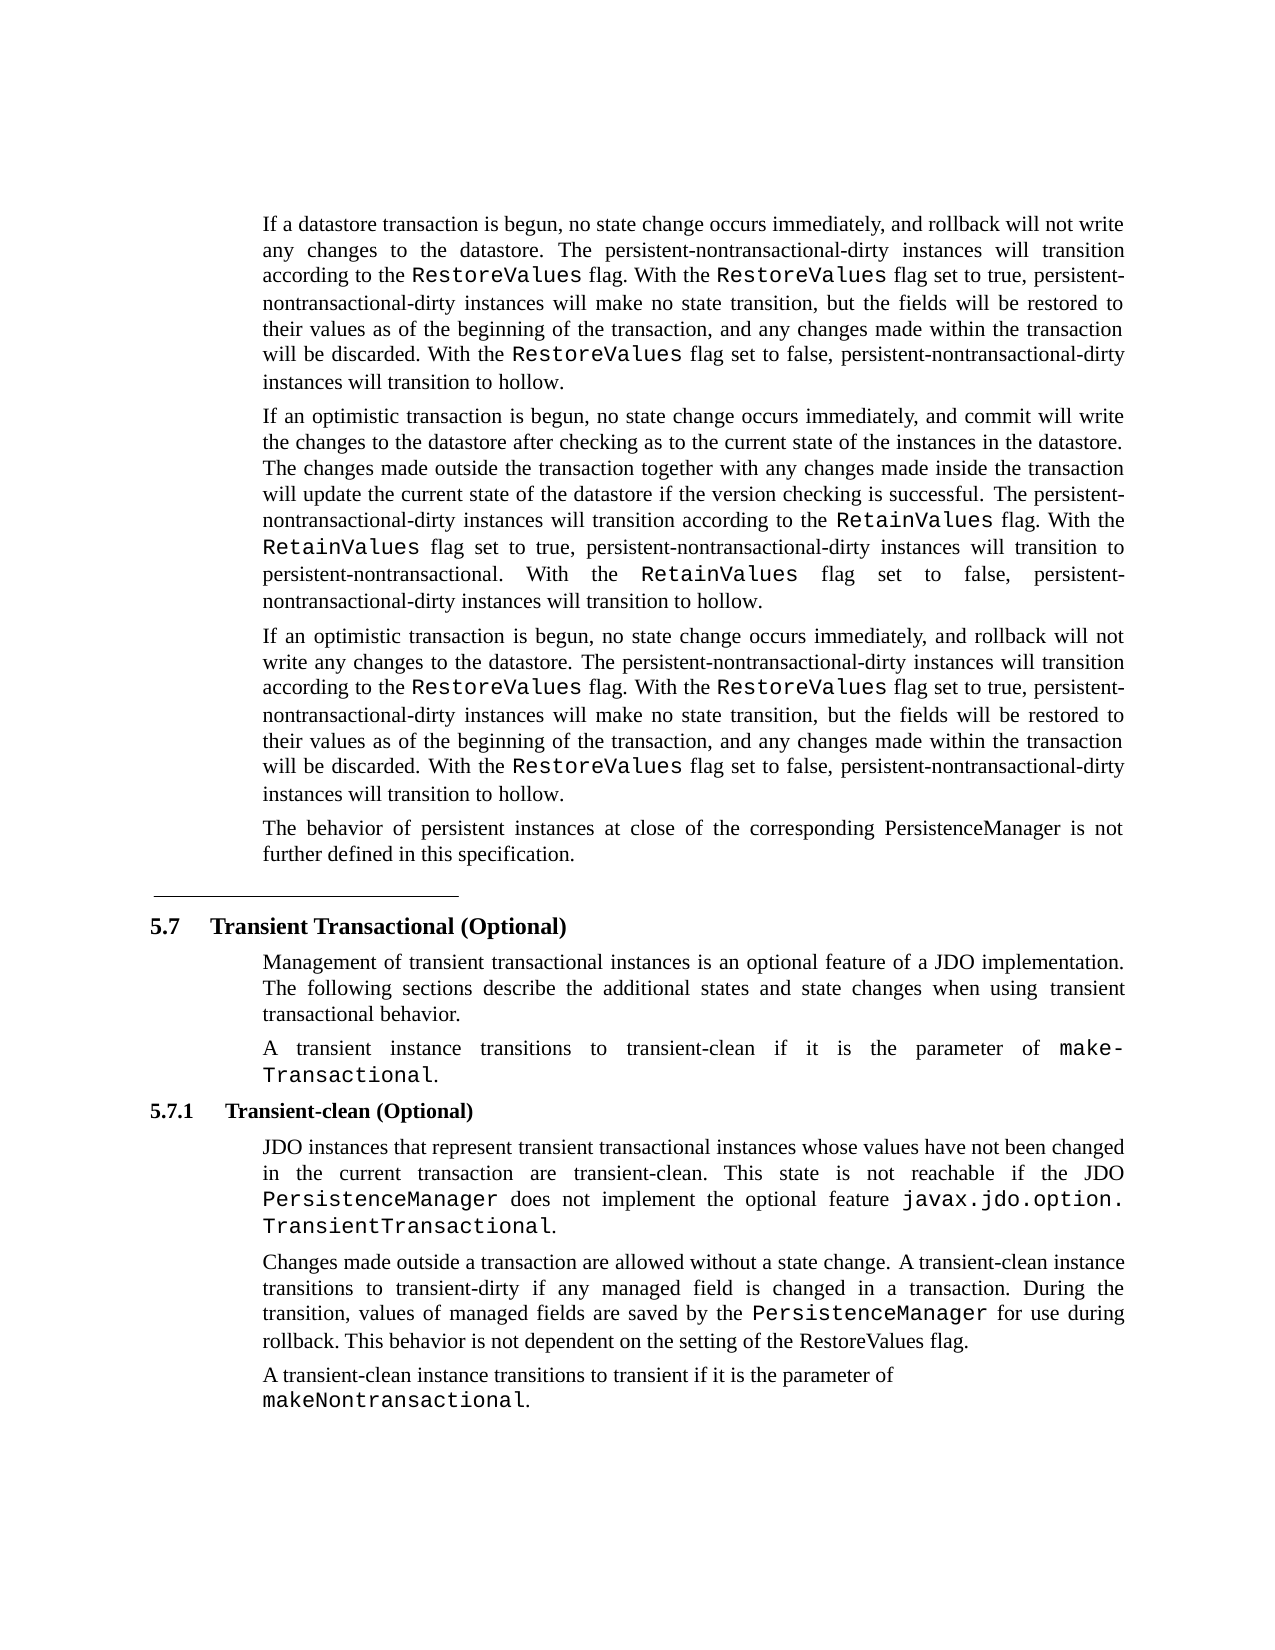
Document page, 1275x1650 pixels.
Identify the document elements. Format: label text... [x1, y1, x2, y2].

text A5.7-1 [ A transient instance transitions to transient-clean if it is the parameter of make-Transactional.] [262, 1035, 1125, 1089]
subtitle Transient Transactional (Optional) [150, 912, 1125, 940]
text JDO instances that represent transient transactional instances whose values have not been changed in the current transaction are transient-clean. This state is not reachable if the JDO PersistenceManager does not implement the optional feature javax.jdo.option. TransientTransactional. [262, 1133, 1125, 1239]
text A5.7.1-2 [ A transient-clean instance transitions to transient if it is the parameter of makeNontransactional.] [262, 1361, 1125, 1414]
text A5.6.2-10 [If an optimistic transaction is begun, no state change occurs immediately, and rollback will not write any changes to the datastore. ] A5.6.2-11 [The persistent-nontransactional-dirty instances will transition according to the RestoreValues flag. ] A5.6.2-12 [With the RestoreValues flag set to true, persistent-nontransactional-dirty instances will make no state transition, ] A5.6.2-13 [but the fields will be restored to their values as of the beginning of the transaction, and any changes made within the transaction will be discarded. ] A5.6.2-14 [With the RestoreValues flag set to false, persistent-nontransactional-dirty instances will transition to hollow.] [262, 622, 1125, 806]
text Changes made outside a transaction are allowed without a state change. A5.7.1-1 [ A transient-clean instance transitions to transient-dirty if any managed field is changed in a transaction. During the transition, values of managed fields are saved by the PersistenceManager for use during rollback. This behavior is not dependent on the setting of the RestoreValues flag.] [262, 1248, 1125, 1353]
subtitle Transient-clean (Optional) [150, 1097, 1125, 1123]
text A5.6.2-8 [If an optimistic transaction is begun, no state change occurs immediately, and commit will write the changes to the datastore after checking as to the current state of the instances in the datastore. The changes made outside the transaction together with any changes made inside the transaction will update the current state of the datastore if the version checking is successful.] A5.6.2-9 [The persistent-nontransactional-dirty instances will transition according to the RetainValues flag. With the RetainValues flag set to true, persistent-nontransactional-dirty instances will transition to persistent-nontransactional. With the RetainValues flag set to false, persistent-nontransactional-dirty instances will transition to hollow.] [262, 402, 1125, 614]
text The behavior of persistent instances at close of the corresponding PersistenceManager is not further defined in this specification. [262, 814, 1125, 867]
text A5.6.2-6 [If a datastore transaction is begun, no state change occurs immediately, and rollback will not write any changes to the datastore.] A5.6.2-7 [The persistent-nontransactional-dirty instances will transition according to the RestoreValues flag. With the RestoreValues flag set to true, persistent-nontransactional-dirty instances will make no state transition, but the fields will be restored to their values as of the beginning of the transaction, and any changes made within the transaction will be discarded. With the RestoreValues flag set to false, persistent-nontransactional-dirty instances will transition to hollow.] [262, 210, 1125, 394]
text Management of transient transactional instances is an optional feature of a JDO implementation. The following sections describe the additional states and state changes when using transient transactional behavior. [262, 948, 1125, 1026]
